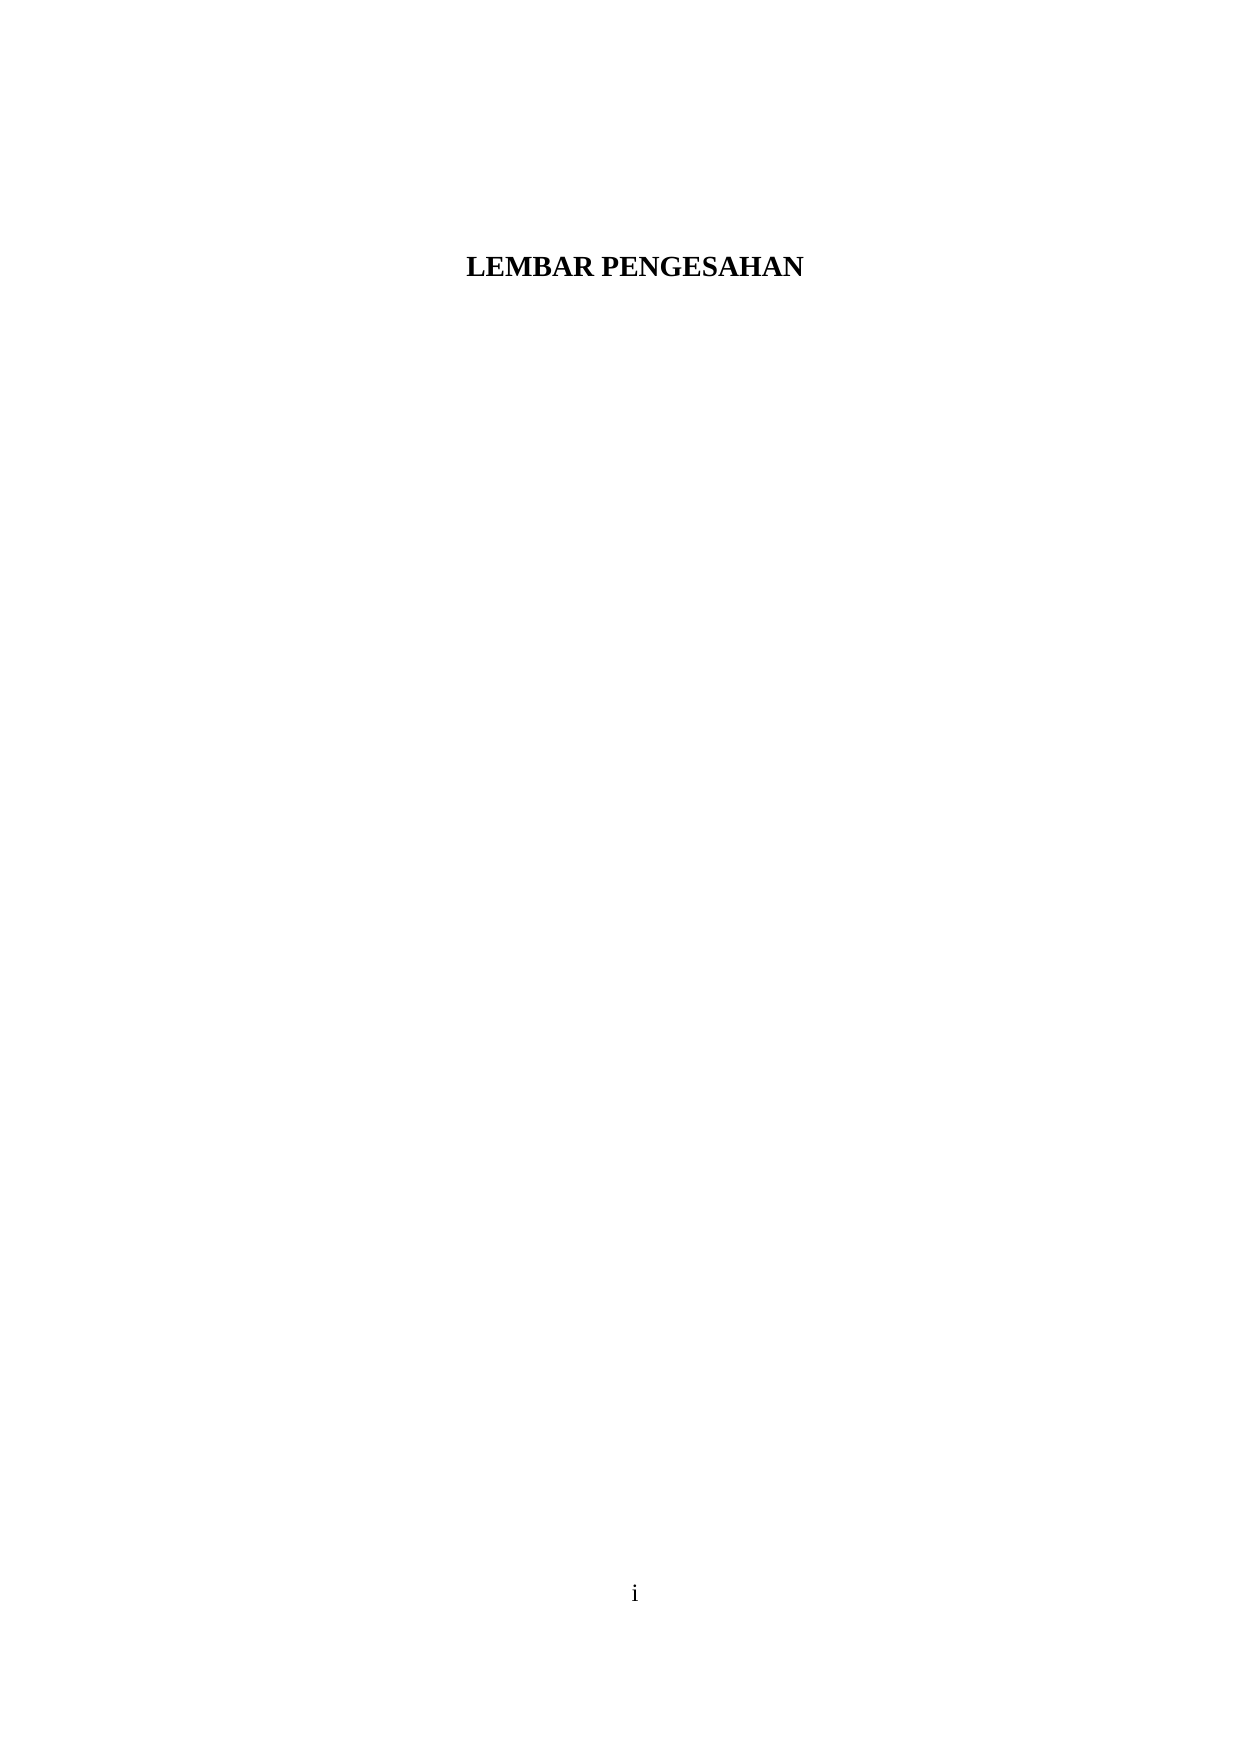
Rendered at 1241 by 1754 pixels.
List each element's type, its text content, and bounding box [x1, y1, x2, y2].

subtitle LEMBAR PENGESAHAN [112, 249, 1122, 282]
